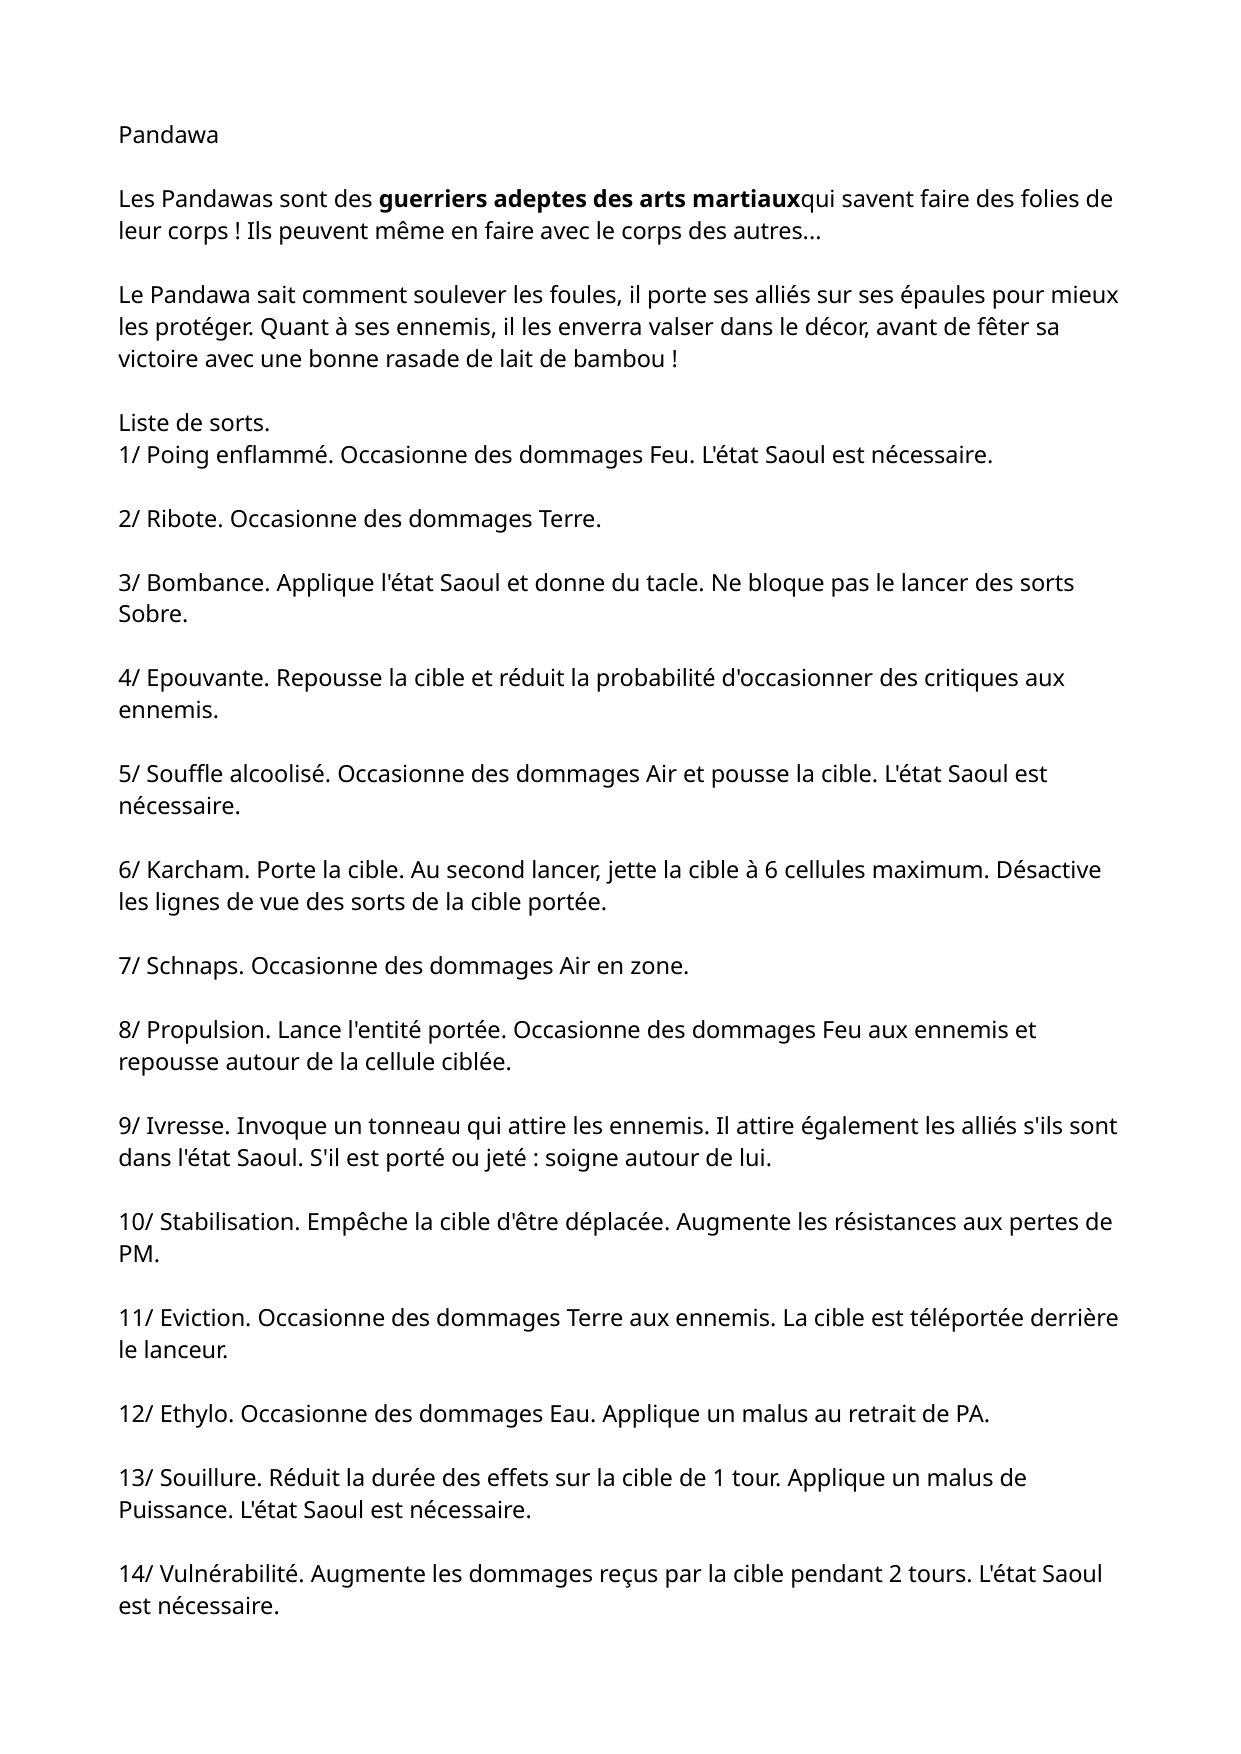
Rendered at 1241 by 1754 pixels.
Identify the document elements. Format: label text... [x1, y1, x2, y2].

text 2/ Ribote. Occasionne des dommages Terre. [118, 502, 1122, 534]
text 1/ Poing enflammé. Occasionne des dommages Feu. L'état Saoul est nécessaire. [118, 438, 1122, 470]
text Liste de sorts. [118, 406, 1122, 438]
text 14/ Vulnérabilité. Augmente les dommages reçus par la cible pendant 2 tours. L'état Saoul est nécessaire. [118, 1557, 1122, 1621]
text 8/ Propulsion. Lance l'entité portée. Occasionne des dommages Feu aux ennemis et repousse autour de la cellule ciblée. [118, 1013, 1122, 1077]
text 10/ Stabilisation. Empêche la cible d'être déplacée. Augmente les résistances aux pertes de PM. [118, 1205, 1122, 1269]
text Pandawa [118, 118, 1122, 150]
text 9/ Ivresse. Invoque un tonneau qui attire les ennemis. Il attire également les alliés s'ils sont dans l'état Saoul. S'il est porté ou jeté : soigne autour de lui. [118, 1109, 1122, 1173]
text 4/ Epouvante. Repousse la cible et réduit la probabilité d'occasionner des critiques aux ennemis. [118, 662, 1122, 726]
text 11/ Eviction. Occasionne des dommages Terre aux ennemis. La cible est téléportée derrière le lanceur. [118, 1301, 1122, 1365]
text 6/ Karcham. Porte la cible. Au second lancer, jette la cible à 6 cellules maximum. Désactive les lignes de vue des sorts de la cible portée. [118, 854, 1122, 918]
text 7/ Schnaps. Occasionne des dommages Air en zone. [118, 949, 1122, 982]
text Les Pandawas sont des guerriers adeptes des arts martiauxqui savent faire des folies de leur corps ! Ils peuvent même en faire avec le corps des autres... Le Pandawa sait comment soulever les foules, il porte ses alliés sur ses épaules pour mieux les protéger. Quant à ses ennemis, il les enverra valser dans le décor, avant de fêter sa victoire avec une bonne rasade de lait de bambou ! [118, 182, 1122, 374]
text 13/ Souillure. Réduit la durée des effets sur la cible de 1 tour. Applique un malus de Puissance. L'état Saoul est nécessaire. [118, 1461, 1122, 1525]
text 12/ Ethylo. Occasionne des dommages Eau. Applique un malus au retrait de PA. [118, 1397, 1122, 1429]
text 5/ Souffle alcoolisé. Occasionne des dommages Air et pousse la cible. L'état Saoul est nécessaire. [118, 758, 1122, 822]
text 3/ Bombance. Applique l'état Saoul et donne du tacle. Ne bloque pas le lancer des sorts Sobre. [118, 566, 1122, 630]
